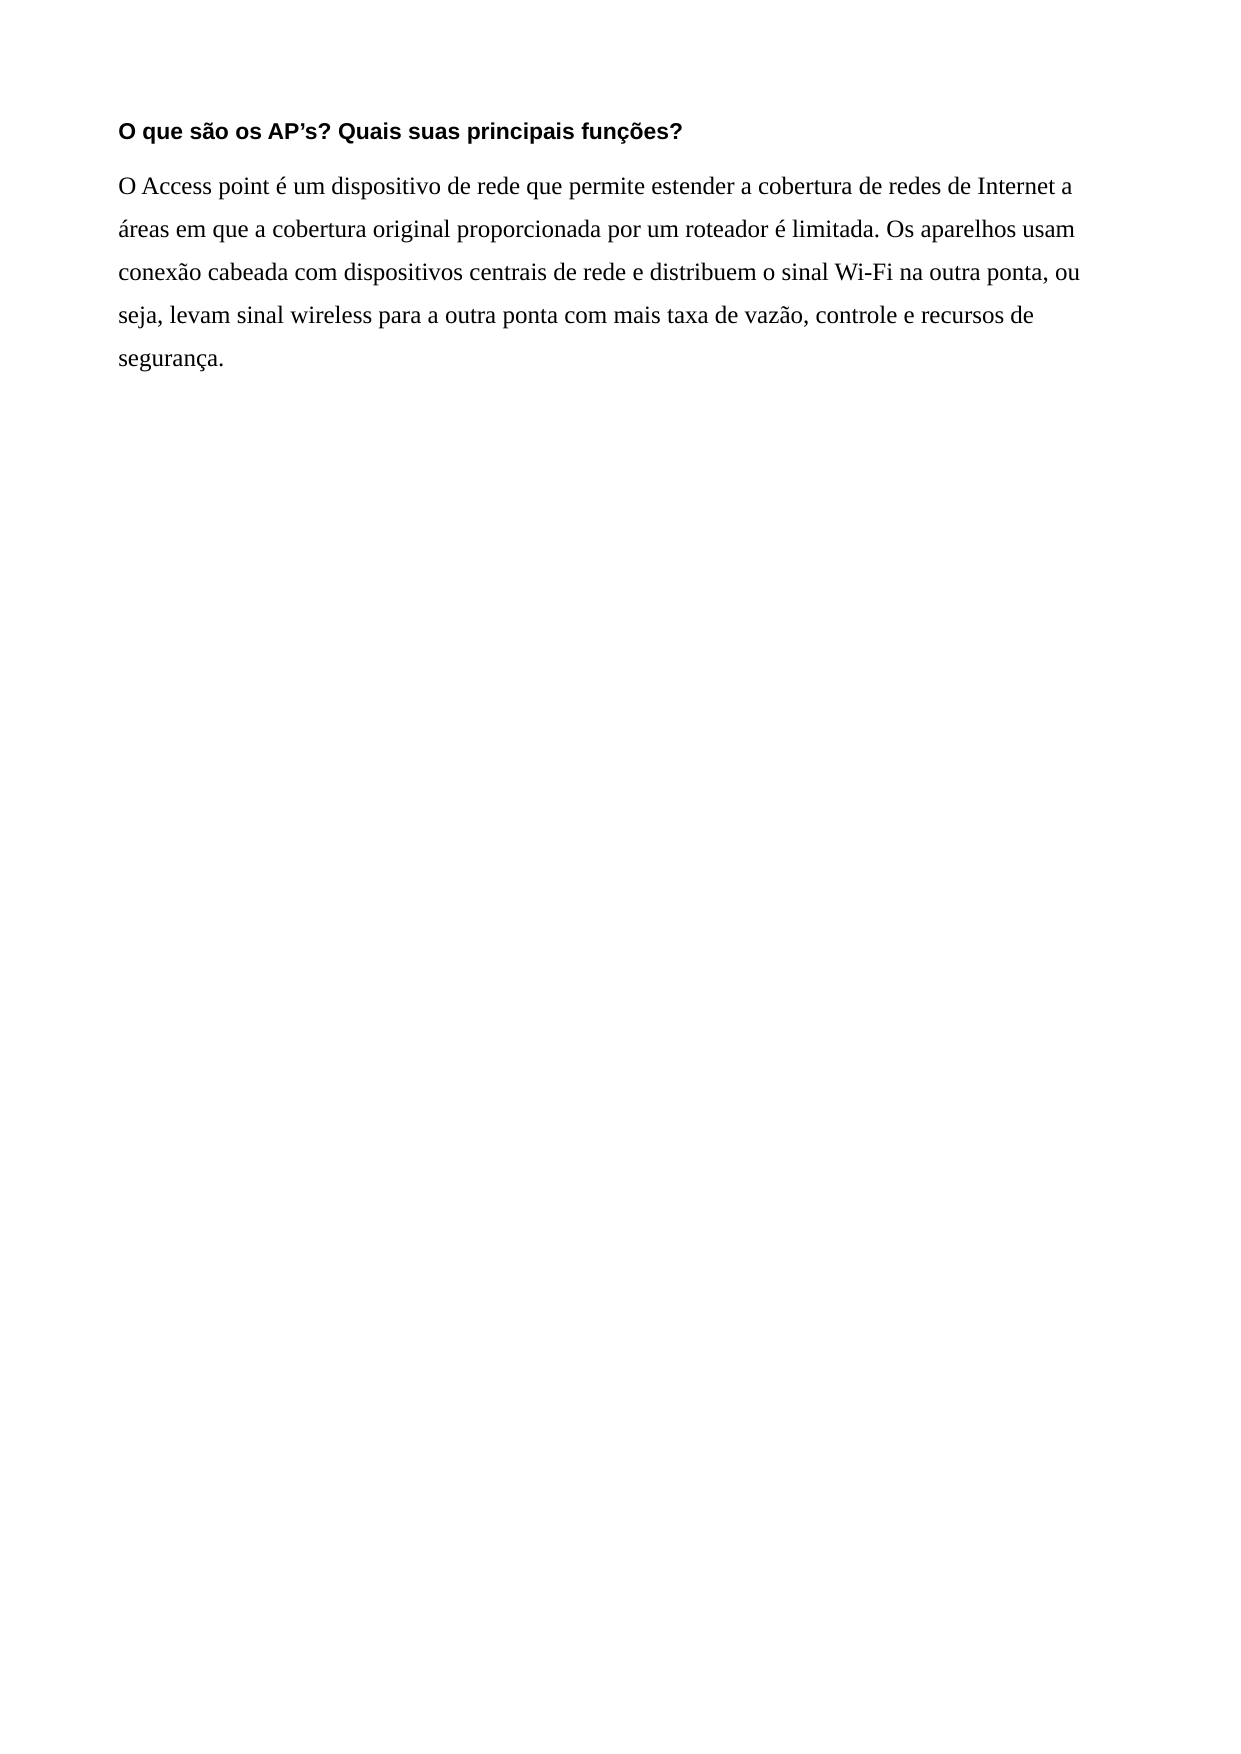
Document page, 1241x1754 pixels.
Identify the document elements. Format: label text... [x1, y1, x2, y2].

text O que são os AP’s? Quais suas principais funções? [118, 118, 1122, 144]
text O Access point é um dispositivo de rede que permite estender a cobertura de redes de Internet a áreas em que a cobertura original proporcionada por um roteador é limitada. Os aparelhos usam conexão cabeada com dispositivos centrais de rede e distribuem o sinal Wi-Fi na outra ponta, ou seja, levam sinal wireless para a outra ponta com mais taxa de vazão, controle e recursos de segurança. [118, 171, 1122, 372]
